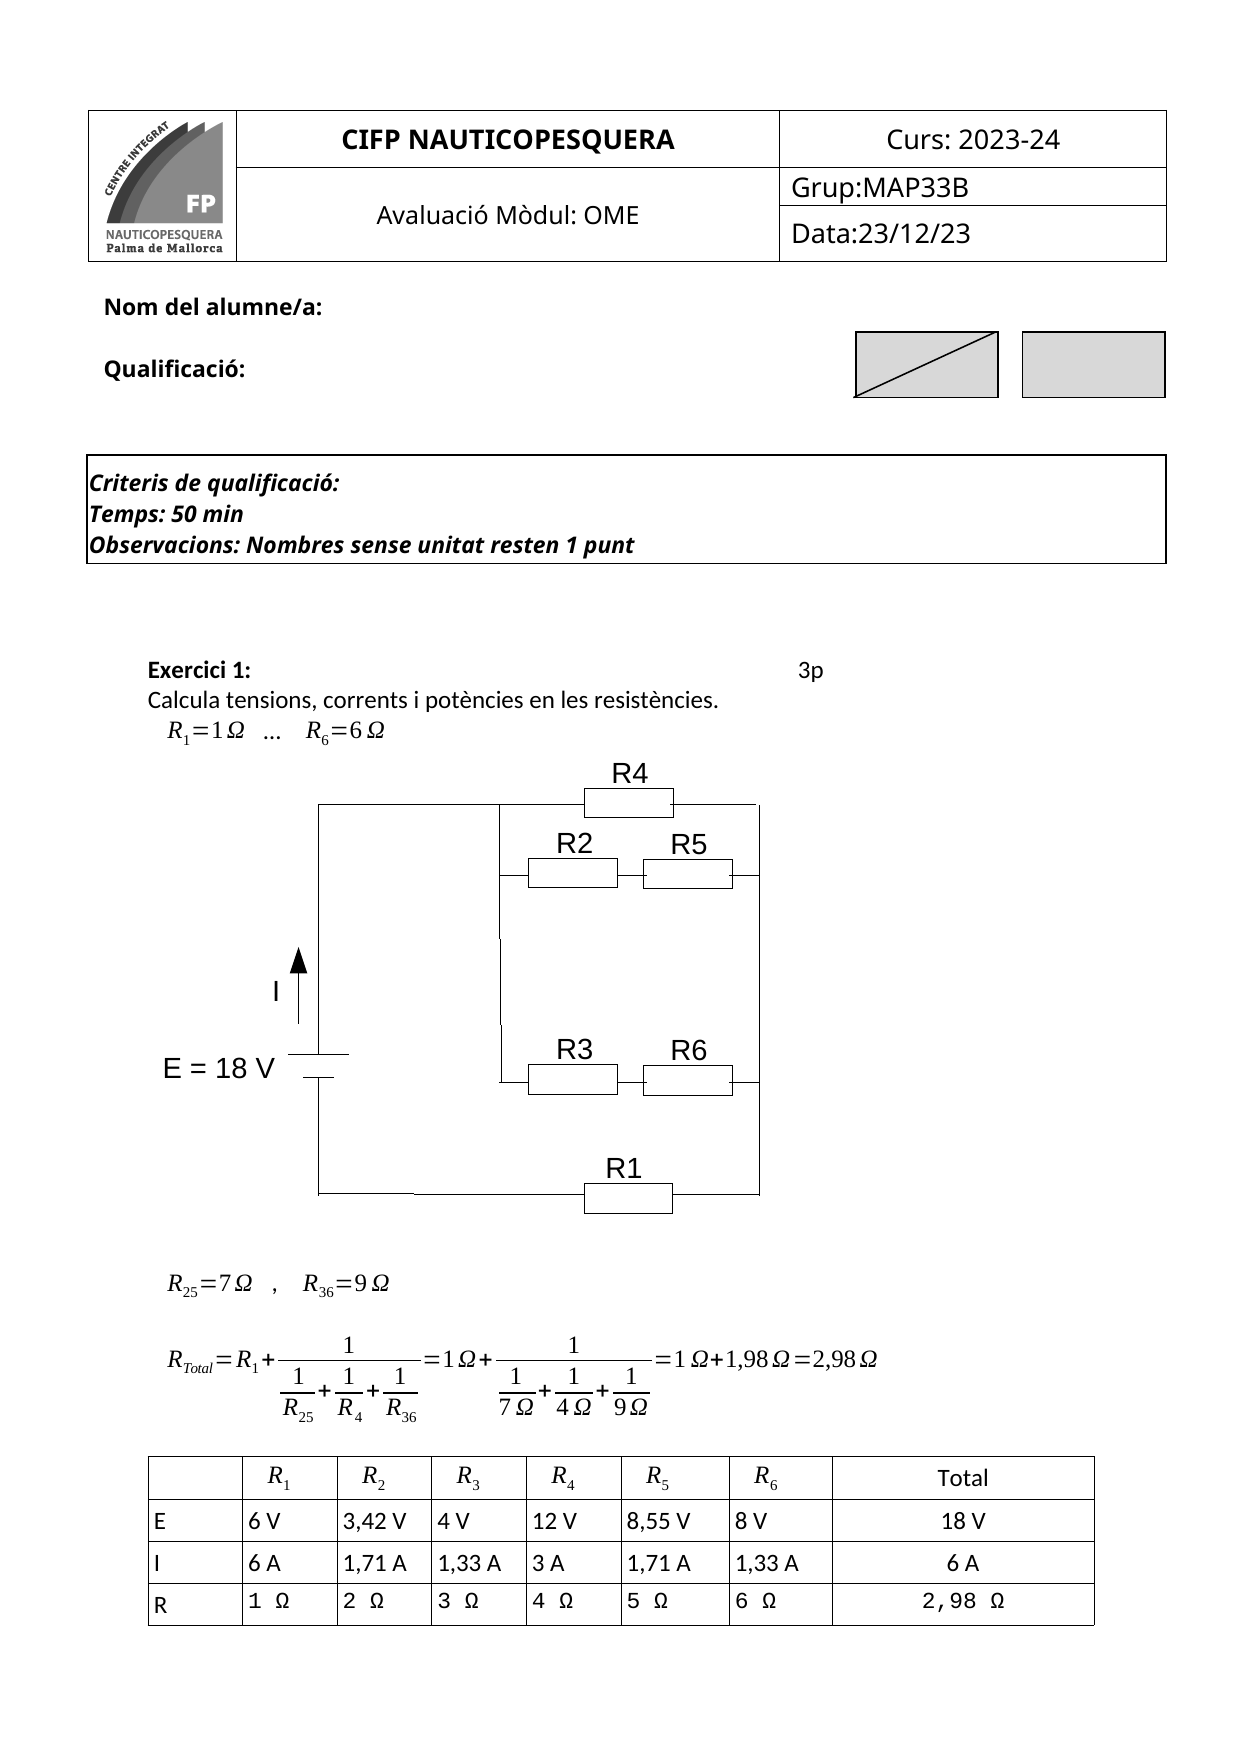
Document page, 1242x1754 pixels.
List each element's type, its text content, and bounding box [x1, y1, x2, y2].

table_header [432, 1457, 526, 1499]
table_header [243, 1457, 337, 1499]
table_cell 2 Ω [338, 1584, 431, 1625]
table_cell 6 V [243, 1500, 337, 1541]
text , [148, 1267, 1094, 1301]
table_cell 12 V [527, 1500, 621, 1541]
table_cell 1 Ω [243, 1584, 337, 1625]
table_header Total [833, 1457, 1094, 1499]
picture [100, 111, 229, 260]
text Temps: 50 min [89, 498, 1094, 529]
table_cell 1,71 A [622, 1542, 729, 1583]
text Observacions: Nombres sense unitat resten 1 punt [89, 529, 1094, 560]
text Criteris de qualificació: [89, 467, 1094, 498]
text Exercici 1: 3p [148, 654, 1094, 684]
text Calcula tensions, corrents i potències en les resistències. [148, 684, 1094, 715]
table_header [622, 1457, 729, 1499]
table_cell 4 Ω [527, 1584, 621, 1625]
table_cell 2,98 Ω [833, 1584, 1094, 1625]
table_cell 3 A [527, 1542, 621, 1583]
table_cell 6 A [243, 1542, 337, 1583]
table_cell 6 Ω [730, 1584, 832, 1625]
table_cell I [149, 1542, 242, 1583]
text Qualificació: [103, 353, 855, 384]
table_cell 1,33 A [432, 1542, 526, 1583]
table_cell 3 Ω [432, 1584, 526, 1625]
text … [148, 715, 1094, 748]
table_cell 8,55 V [622, 1500, 729, 1541]
table_header [338, 1457, 431, 1499]
table_cell 1,71 A [338, 1542, 431, 1583]
table_cell R [149, 1584, 242, 1625]
table_cell 18 V [833, 1500, 1094, 1541]
table_cell 6 A [833, 1542, 1094, 1583]
table_cell 8 V [730, 1500, 832, 1541]
table_cell 4 V [432, 1500, 526, 1541]
text Nom del alumne/a: [103, 290, 1094, 322]
table_header [527, 1457, 621, 1499]
table_cell 1,33 A [730, 1542, 832, 1583]
table_header [149, 1457, 242, 1499]
text [999, 353, 1022, 384]
table_cell E [149, 1500, 242, 1541]
table_cell 5 Ω [622, 1584, 729, 1625]
table_header [730, 1457, 832, 1499]
table_cell 3,42 V [338, 1500, 431, 1541]
